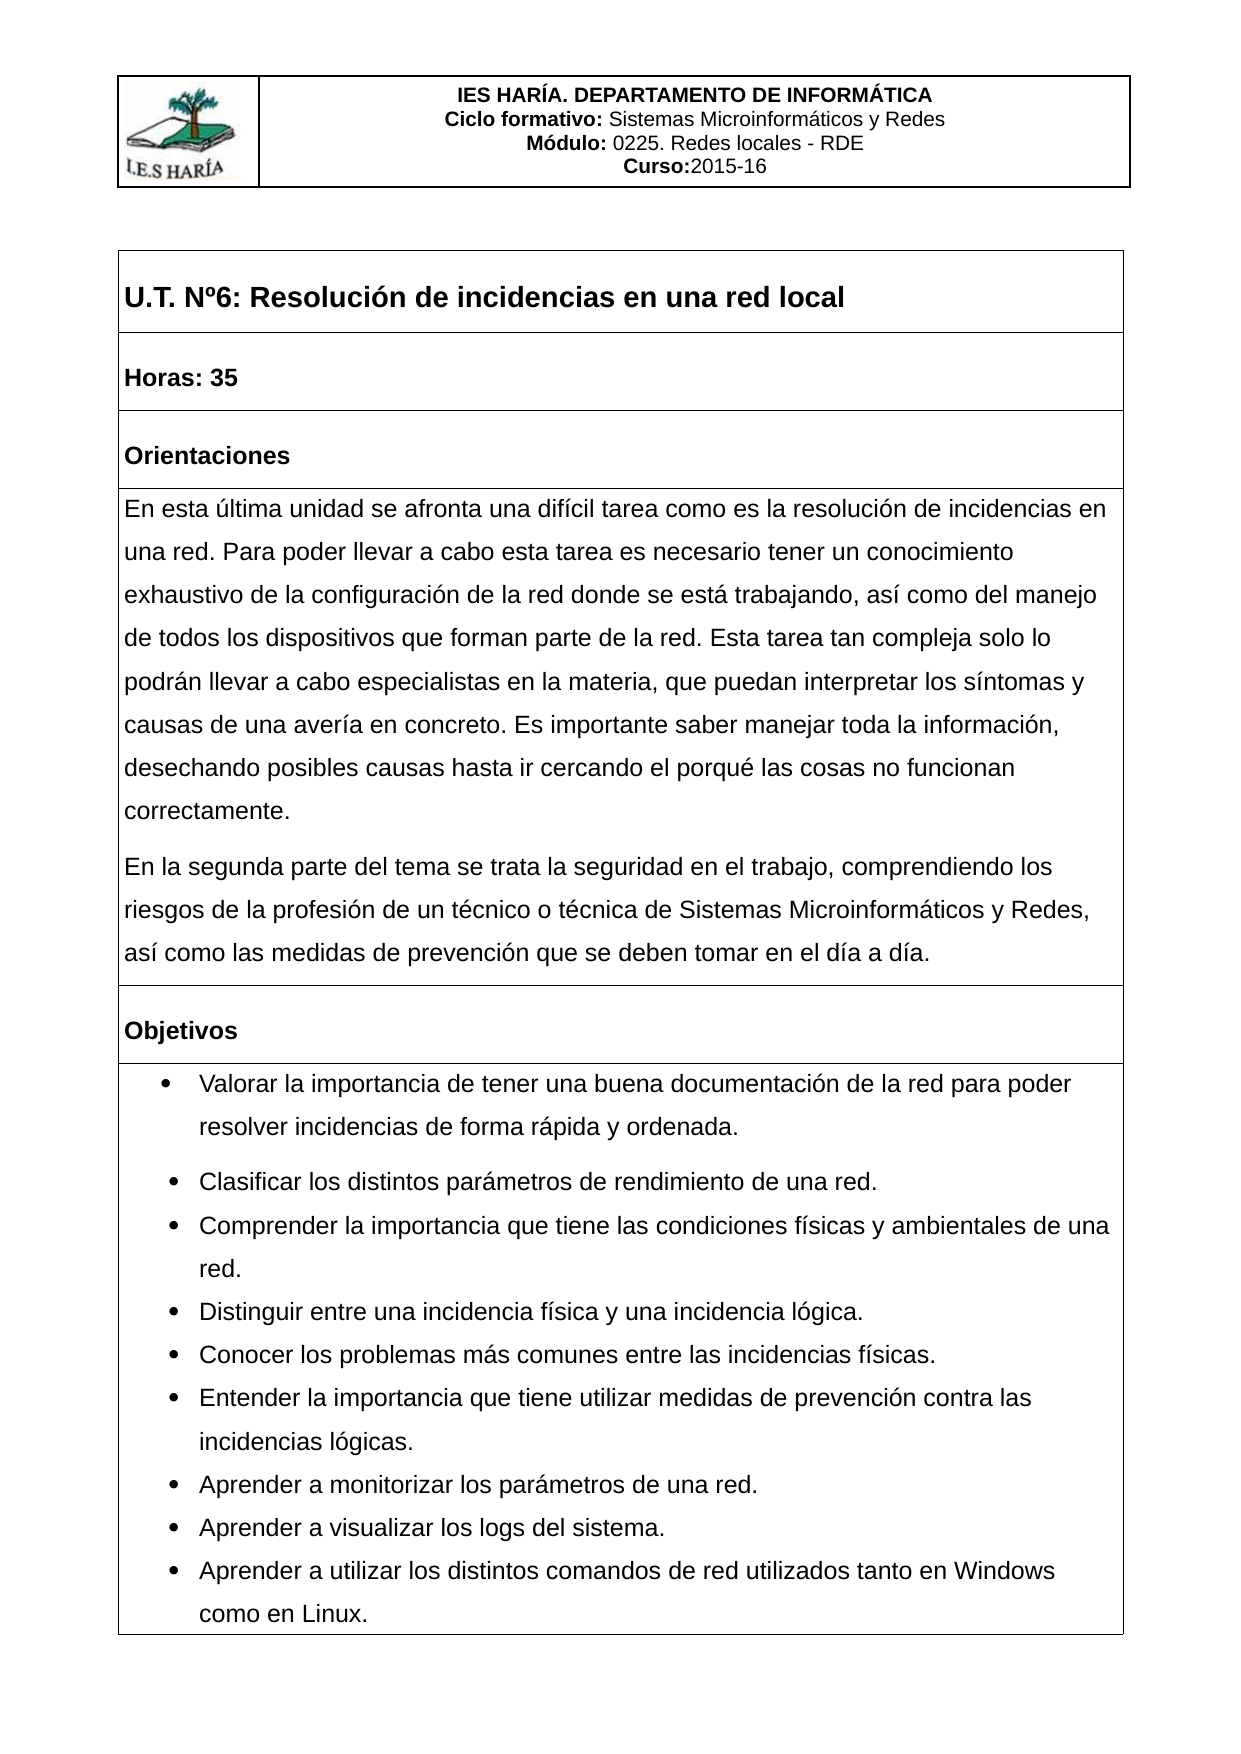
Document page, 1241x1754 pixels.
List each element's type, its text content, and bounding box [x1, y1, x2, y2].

table_cell Objetivos [119, 986, 1123, 1063]
table_cell Orientaciones [119, 411, 1123, 488]
picture [123, 82, 241, 180]
table_header U.T. Nº6: Resolución de incidencias en una red local [119, 251, 1123, 332]
table_cell Valorar la importancia de tener una buena documentación de la red para poder resolver incidencias de forma rápida y ordenada. Clasificar los distintos parámetros de rendimiento de una red. Comprender la importancia que tiene las condiciones físicas y ambientales de una red. Distinguir entre una incidencia física y una incidencia lógica. Conocer los problemas más comunes entre las incidencias físicas. Entender la importancia que tiene utilizar medidas de prevención contra las incidencias lógicas. Aprender a monitorizar los parámetros de una red. Aprender a visualizar los logs del sistema. Aprender a utilizar los distintos comandos de red utilizados tanto en Windows como en Linux. Conocer los pasos necesarios para acotar los problemas de conexión a la red, tanto a una red cableada, como a una red inalámbrica. Aprender los términos utilizados en la prevención de riesgos. Conocer los distintos tipos de medidas de prevención que se pueden utilizar. Valorar la importancia de una postura correcta utilizando un ordenador. Comprender los riesgos que se pueden encontrar en su trabajo [119, 1064, 1123, 1634]
table_cell En esta última unidad se afronta una difícil tarea como es la resolución de incidencias en una red. Para poder llevar a cabo esta tarea es necesario tener un conocimiento exhaustivo de la configuración de la red donde se está trabajando, así como del manejo de todos los dispositivos que forman parte de la red. Esta tarea tan compleja solo lo podrán llevar a cabo especialistas en la materia, que puedan interpretar los síntomas y causas de una avería en concreto. Es importante saber manejar toda la información, desechando posibles causas hasta ir cercando el porqué las cosas no funcionan correctamente. En la segunda parte del tema se trata la seguridad en el trabajo, comprendiendo los riesgos de la profesión de un técnico o técnica de Sistemas Microinformáticos y Redes, así como las medidas de prevención que se deben tomar en el día a día. [119, 489, 1123, 985]
table_cell Horas: 35 [119, 333, 1123, 410]
